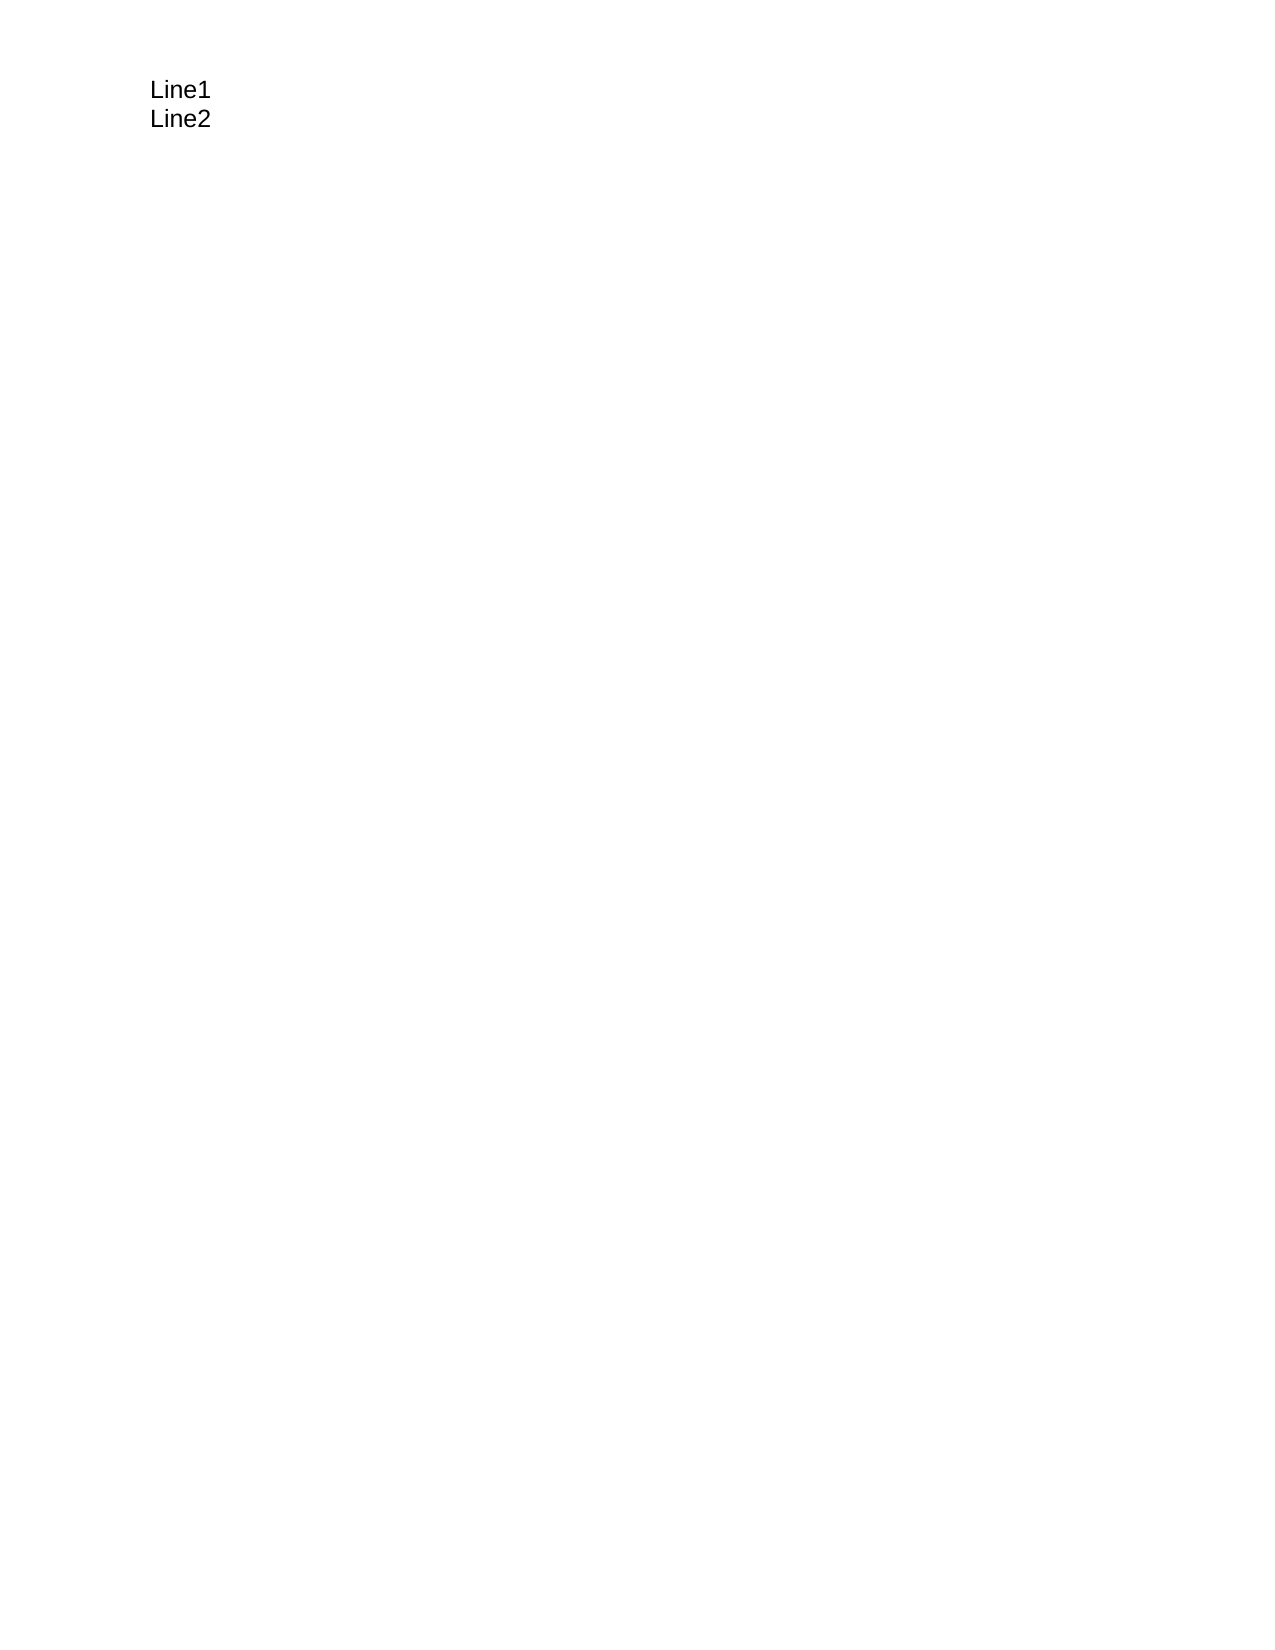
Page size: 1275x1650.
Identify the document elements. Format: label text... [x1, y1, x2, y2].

text Line2 [150, 104, 1125, 132]
text Line1 [150, 75, 1125, 104]
